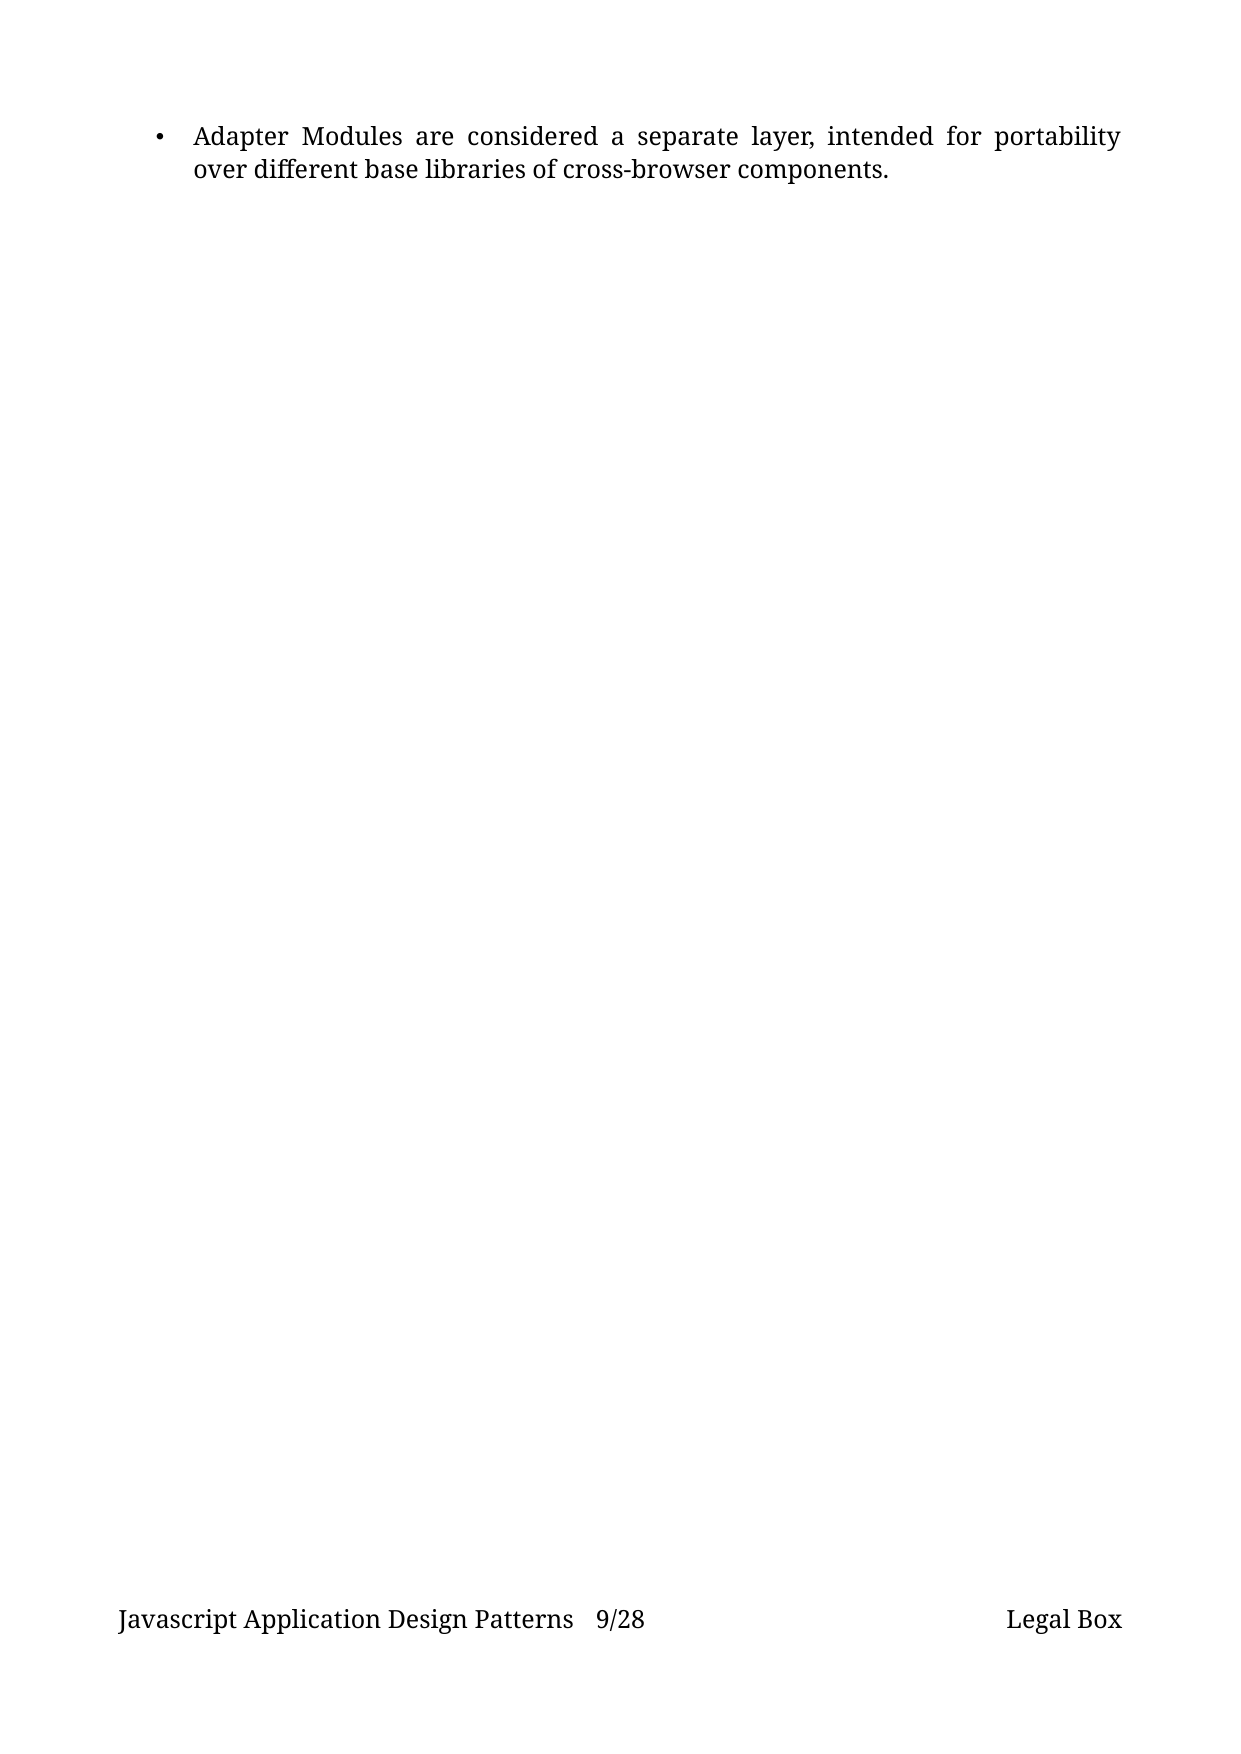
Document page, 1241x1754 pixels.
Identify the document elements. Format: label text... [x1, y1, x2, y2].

list Adapter Modules are considered a separate layer, intended for portability over different base libraries of cross-browser components. [156, 118, 1122, 186]
